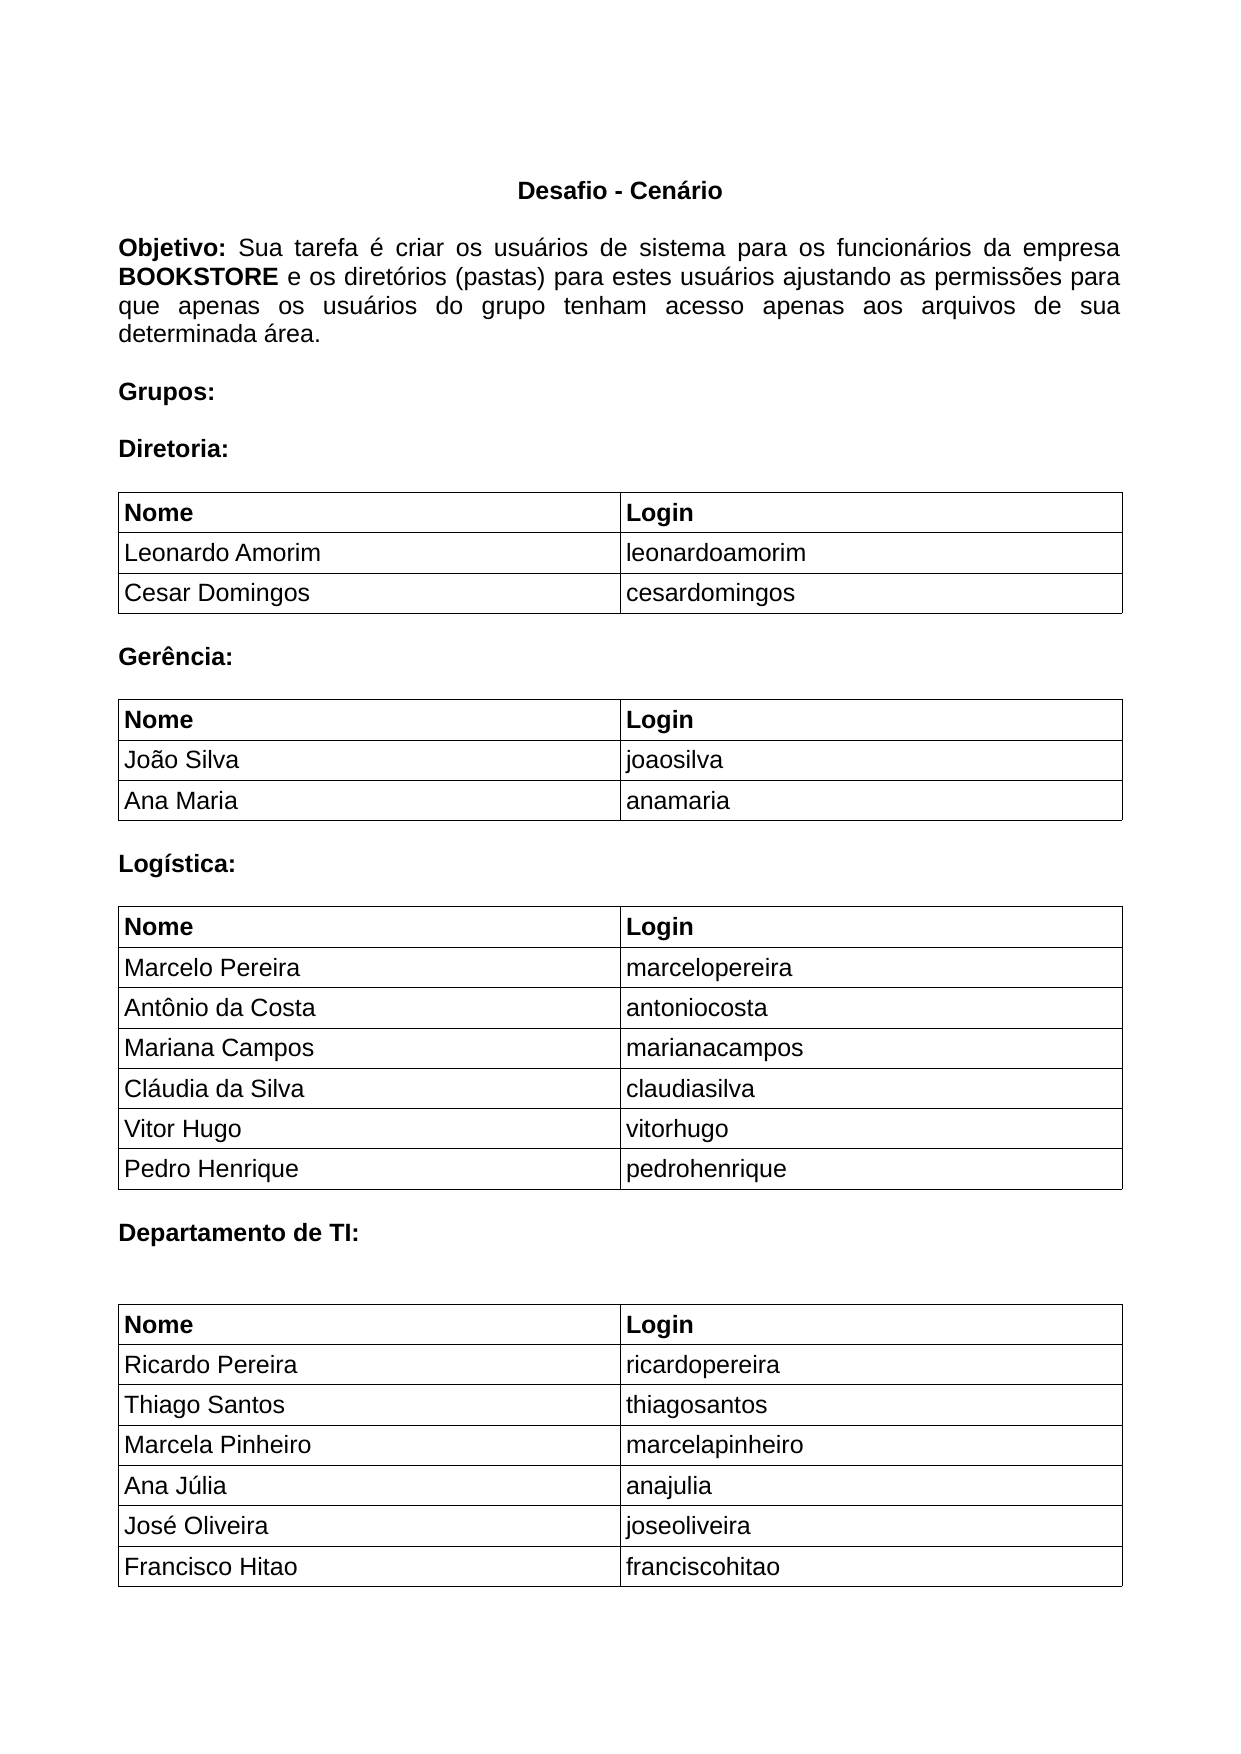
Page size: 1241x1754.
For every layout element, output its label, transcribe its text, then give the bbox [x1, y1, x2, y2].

table_cell Vitor Hugo [119, 1109, 620, 1148]
table_header Login [621, 700, 1122, 739]
table_cell anamaria [621, 781, 1122, 820]
table_header Login [621, 493, 1122, 532]
table_header Nome [119, 700, 620, 739]
table_cell cesardomingos [621, 574, 1122, 613]
text Objetivo: Sua tarefa é criar os usuários de sistema para os funcionários da empresa BOOKSTORE e os diretórios (pastas) para estes usuários ajustando as permissões para que apenas os usuários do grupo tenham acesso apenas aos arquivos de sua determinada área. [118, 233, 1122, 348]
table_header Nome [119, 907, 620, 947]
table_cell Leonardo Amorim [119, 533, 620, 572]
text Gerência: [118, 642, 1122, 670]
text Departamento de TI: [118, 1217, 1122, 1246]
table_cell antoniocosta [621, 988, 1122, 1027]
table_cell joaosilva [621, 741, 1122, 780]
table_cell vitorhugo [621, 1109, 1122, 1148]
text Grupos: [118, 348, 1122, 406]
table_cell Cesar Domingos [119, 574, 620, 613]
table_cell Antônio da Costa [119, 988, 620, 1027]
table_cell Pedro Henrique [119, 1149, 620, 1189]
table_header Nome [119, 1305, 620, 1344]
table_cell joseoliveira [621, 1506, 1122, 1546]
table_cell ricardopereira [621, 1345, 1122, 1384]
table_cell Ana Júlia [119, 1466, 620, 1505]
table_cell marianacampos [621, 1029, 1122, 1068]
table_cell Thiago Santos [119, 1385, 620, 1425]
table_cell Mariana Campos [119, 1029, 620, 1068]
text Desafio - Cenário [118, 176, 1122, 204]
text Logística: [118, 849, 1122, 878]
table_header Nome [119, 493, 620, 532]
table_cell Cláudia da Silva [119, 1069, 620, 1108]
table_header Login [621, 907, 1122, 947]
table_cell franciscohitao [621, 1547, 1122, 1586]
table_cell Marcela Pinheiro [119, 1426, 620, 1465]
table_cell marcelopereira [621, 948, 1122, 987]
table_cell pedrohenrique [621, 1149, 1122, 1189]
table_cell thiagosantos [621, 1385, 1122, 1425]
table_cell Marcelo Pereira [119, 948, 620, 987]
table_cell Ricardo Pereira [119, 1345, 620, 1384]
table_cell leonardoamorim [621, 533, 1122, 572]
table_cell José Oliveira [119, 1506, 620, 1546]
text Diretoria: [118, 434, 1122, 463]
table_header Login [621, 1305, 1122, 1344]
table_cell anajulia [621, 1466, 1122, 1505]
table_cell claudiasilva [621, 1069, 1122, 1108]
table_cell marcelapinheiro [621, 1426, 1122, 1465]
table_cell João Silva [119, 741, 620, 780]
table_cell Francisco Hitao [119, 1547, 620, 1586]
table_cell Ana Maria [119, 781, 620, 820]
